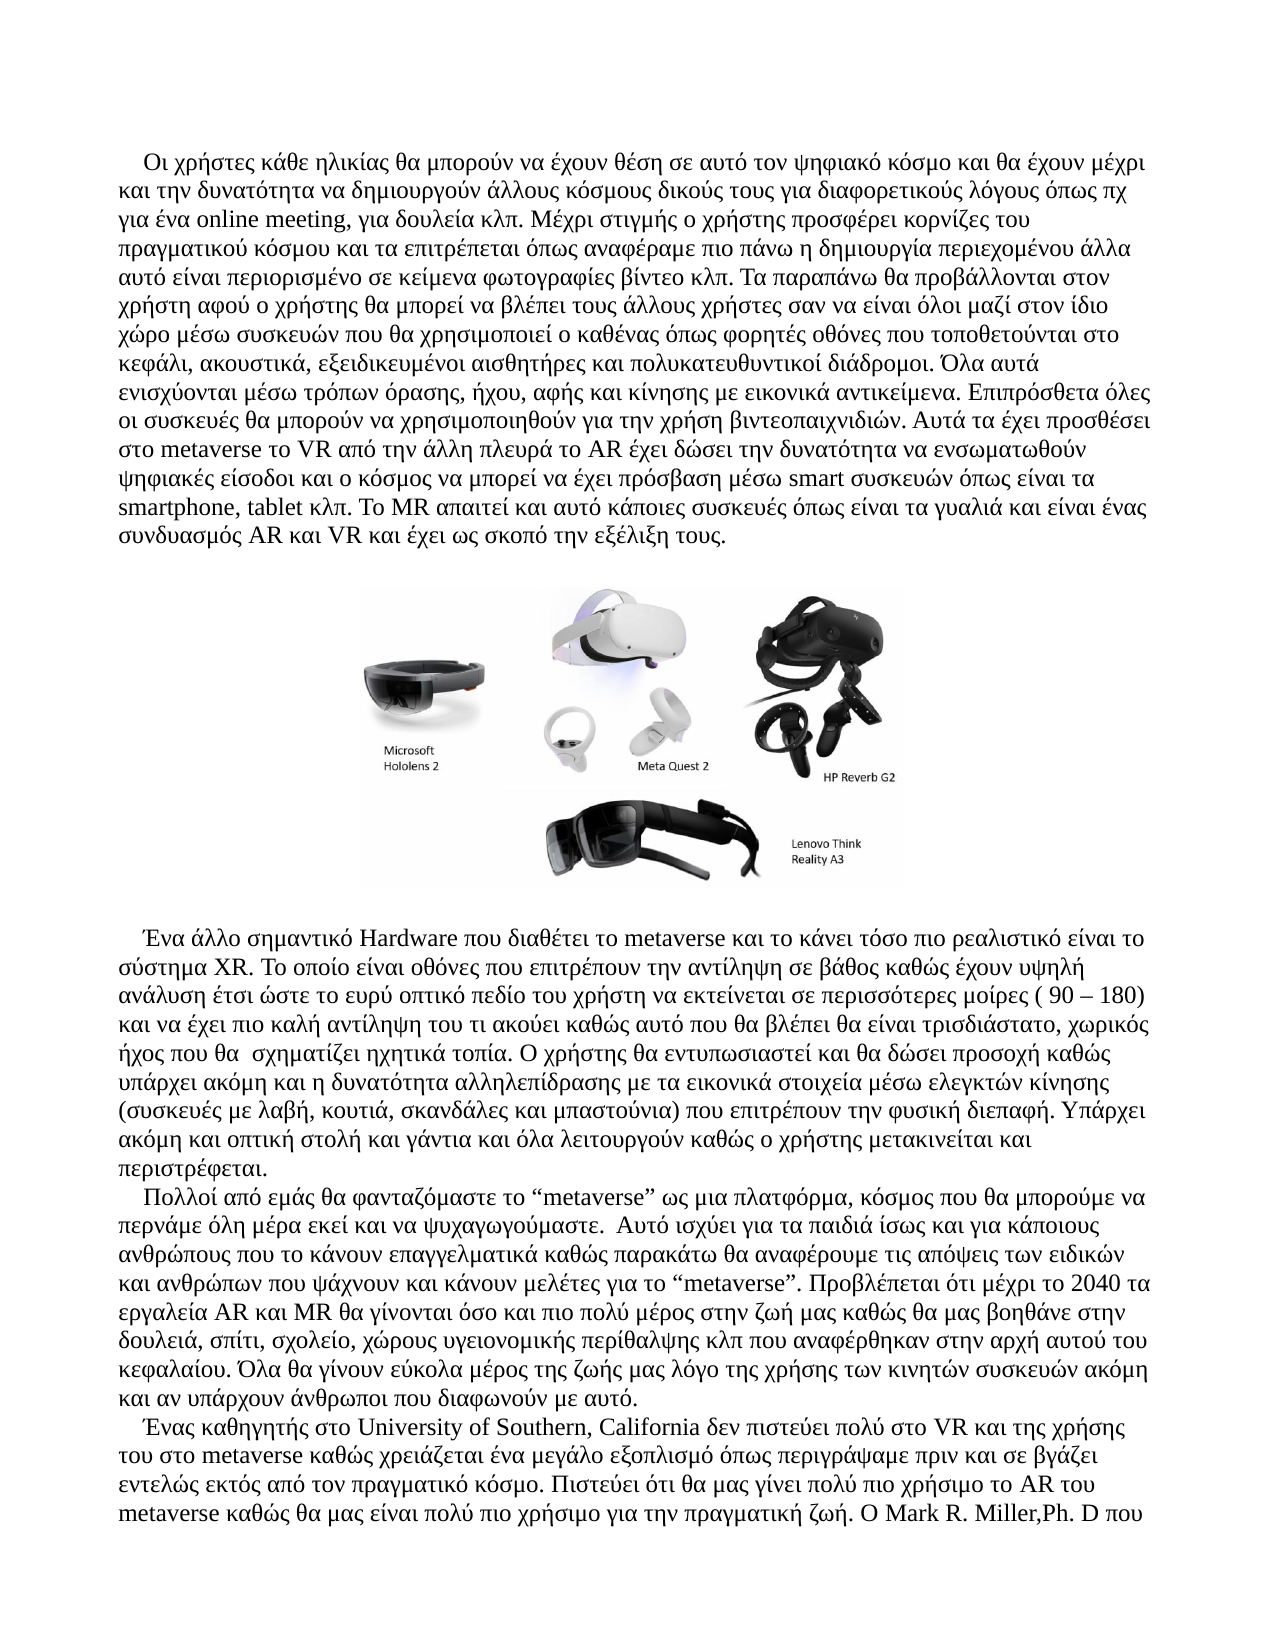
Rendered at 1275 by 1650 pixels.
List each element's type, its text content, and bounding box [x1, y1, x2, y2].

text Οι χρήστες κάθε ηλικίας θα μπορούν να έχουν θέση σε αυτό τον ψηφιακό κόσμο και θα έχουν μέχρι και την δυνατότητα να δημιουργούν άλλους κόσμους δικούς τους για διαφορετικούς λόγους όπως πχ για ένα online meeting, για δουλεία κλπ. Μέχρι στιγμής ο χρήστης προσφέρει κορνίζες του πραγματικού κόσμου και τα επιτρέπεται όπως αναφέραμε πιο πάνω η δημιουργία περιεχομένου άλλα αυτό είναι περιορισμένο σε κείμενα φωτογραφίες βίντεο κλπ. Τα παραπάνω θα προβάλλονται στον χρήστη αφού ο χρήστης θα μπορεί να βλέπει τους άλλους χρήστες σαν να είναι όλοι μαζί στον ίδιο χώρο μέσω συσκευών που θα χρησιμοποιεί ο καθένας όπως φορητές οθόνες που τοποθετούνται στο κεφάλι, ακουστικά, εξειδικευμένοι αισθητήρες και πολυκατευθυντικοί διάδρομοι. Όλα αυτά ενισχύονται μέσω τρόπων όρασης, ήχου, αφής και κίνησης με εικονικά αντικείμενα. Επιπρόσθετα όλες οι συσκευές θα μπορούν να χρησιμοποιηθούν για την χρήση βιντεοπαιχνιδιών. Αυτά τα έχει προσθέσει στο metaverse το VR από την άλλη πλευρά το AR έχει δώσει την δυνατότητα να ενσωματωθούν ψηφιακές είσοδοι και ο κόσμος να μπορεί να έχει πρόσβαση μέσω smart συσκευών όπως είναι τα smartphone, tablet κλπ. Το MR απαιτεί και αυτό κάποιες συσκευές όπως είναι τα γυαλιά και είναι ένας συνδυασμός AR και VR και έχει ως σκοπό την εξέλιξη τους. [118, 147, 1157, 549]
text Πολλοί από εμάς θα φανταζόμαστε το “metaverse” ως μια πλατφόρμα, κόσμος που θα μπορούμε να περνάμε όλη μέρα εκεί και να ψυχαγωγούμαστε. Αυτό ισχύει για τα παιδιά ίσως και για κάποιους ανθρώπους που το κάνουν επαγγελματικά καθώς παρακάτω θα αναφέρουμε τις απόψεις των ειδικών και ανθρώπων που ψάχνουν και κάνουν μελέτες για το “metaverse”. Προβλέπεται ότι μέχρι το 2040 τα εργαλεία AR και MR θα γίνονται όσο και πιο πολύ μέρος στην ζωή μας καθώς θα μας βοηθάνε στην δουλειά, σπίτι, σχολείο, χώρους υγειονομικής περίθαλψης κλπ που αναφέρθηκαν στην αρχή αυτού του κεφαλαίου. Όλα θα γίνουν εύκολα μέρος της ζωής μας λόγο της χρήσης των κινητών συσκευών ακόμη και αν υπάρχουν άνθρωποι που διαφωνούν με αυτό. [118, 1182, 1157, 1412]
picture [360, 587, 904, 888]
text Ένα άλλο σημαντικό Hardware που διαθέτει το metaverse και το κάνει τόσο πιο ρεαλιστικό είναι το σύστημα XR. Το οποίο είναι οθόνες που επιτρέπουν την αντίληψη σε βάθος καθώς έχουν υψηλή ανάλυση έτσι ώστε το ευρύ οπτικό πεδίο του χρήστη να εκτείνεται σε περισσότερες μοίρες ( 90 – 180) και να έχει πιο καλή αντίληψη του τι ακούει καθώς αυτό που θα βλέπει θα είναι τρισδιάστατο, χωρικός ήχος που θα σχηματίζει ηχητικά τοπία. Ο χρήστης θα εντυπωσιαστεί και θα δώσει προσοχή καθώς υπάρχει ακόμη και η δυνατότητα αλληλεπίδρασης με τα εικονικά στοιχεία μέσω ελεγκτών κίνησης (συσκευές με λαβή, κουτιά, σκανδάλες και μπαστούνια) που επιτρέπουν την φυσική διεπαφή. Υπάρχει ακόμη και οπτική στολή και γάντια και όλα λειτουργούν καθώς ο χρήστης μετακινείται και περιστρέφεται. [118, 923, 1157, 1182]
text Ένας καθηγητής στο University of Southern, California δεν πιστεύει πολύ στο VR και της χρήσης του στο metaverse καθώς χρειάζεται ένα μεγάλο εξοπλισμό όπως περιγράψαμε πριν και σε βγάζει εντελώς εκτός από τον πραγματικό κόσμο. Πιστεύει ότι θα μας γίνει πολύ πιο χρήσιμο το AR του metaverse καθώς θα μας είναι πολύ πιο χρήσιμο για την πραγματική ζωή. Ο Mark R. Miller,Ph. D που [118, 1412, 1157, 1527]
